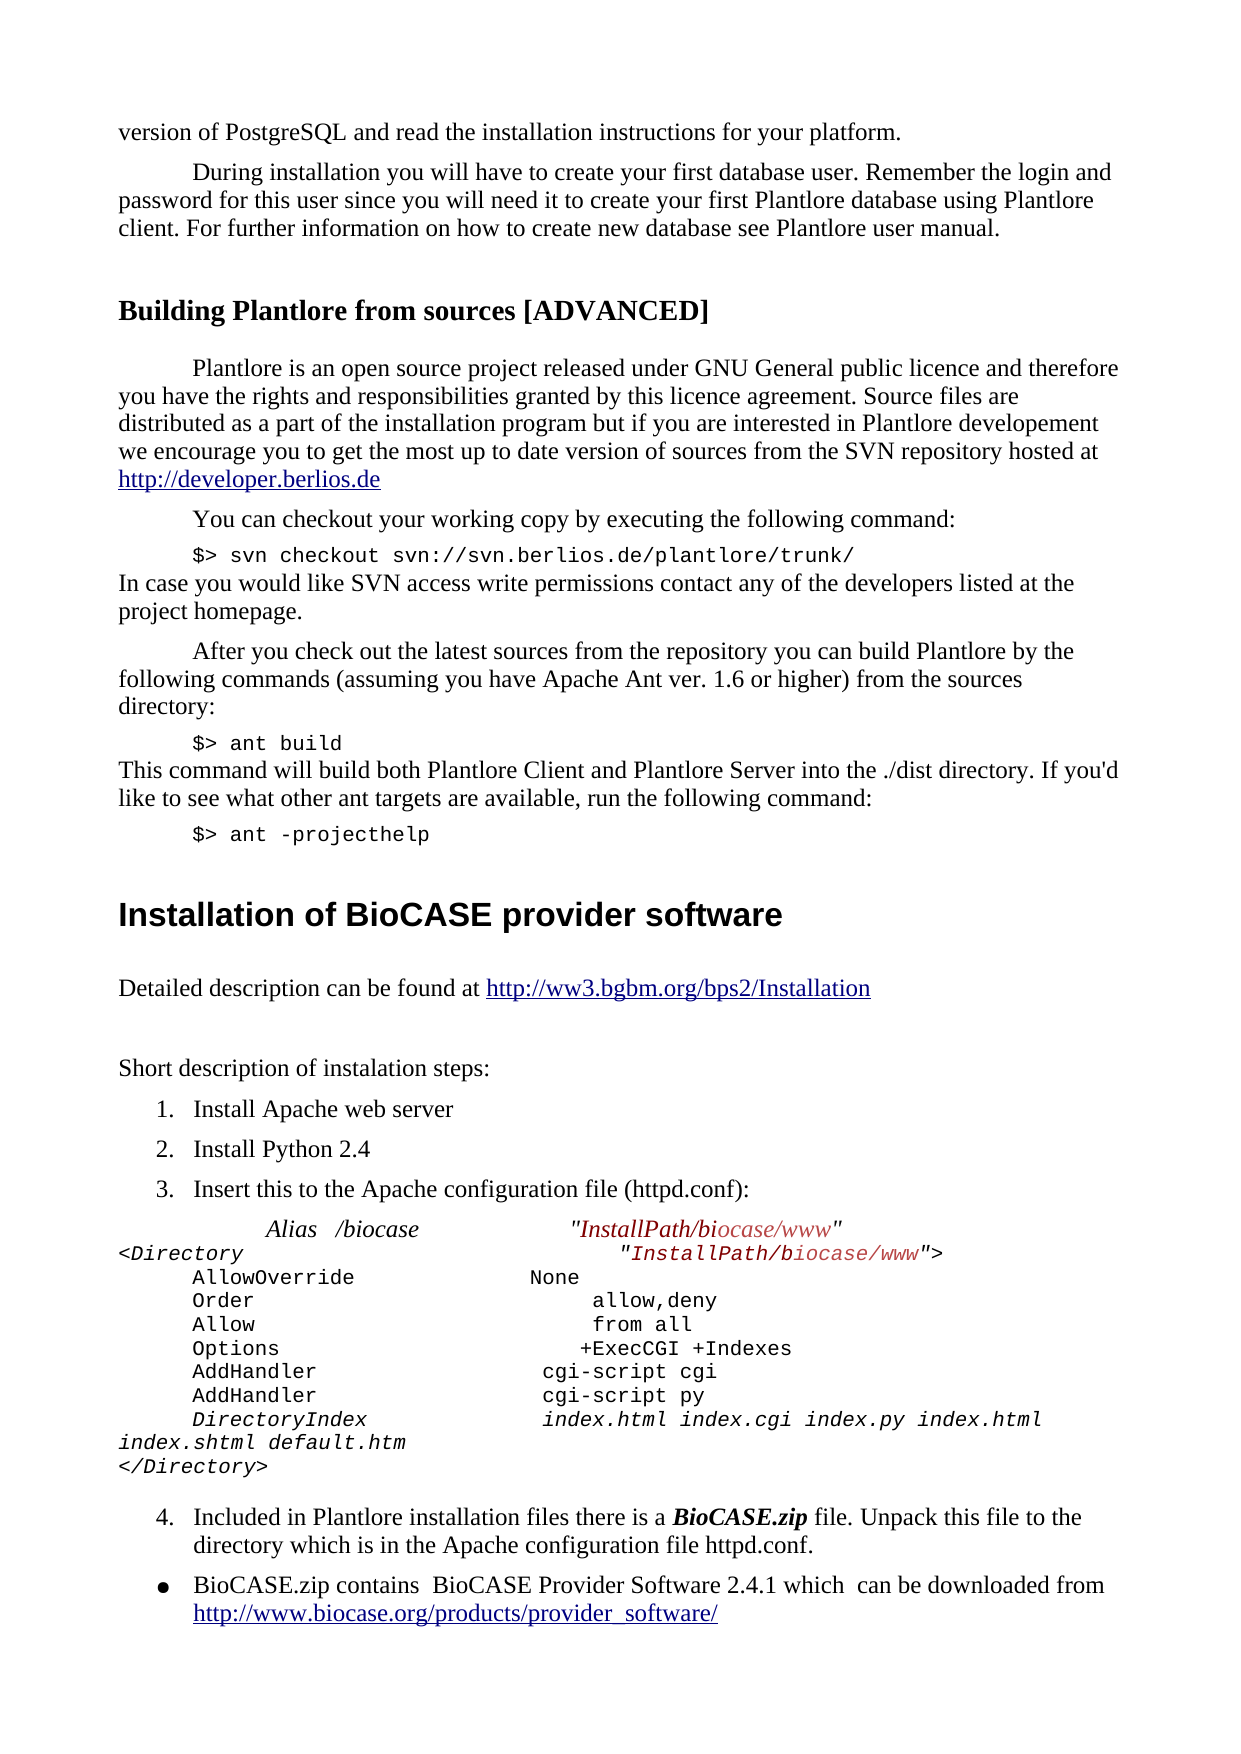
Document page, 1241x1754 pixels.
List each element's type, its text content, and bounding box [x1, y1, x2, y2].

list Install Python 2.4 [156, 1135, 1122, 1163]
text Alias /biocase "InstallPath/biocase/www" [118, 1215, 1122, 1243]
list Insert this to the Apache configuration file (httpd.conf): [156, 1175, 1122, 1203]
text After you check out the latest sources from the repository you can build Plantlore by the following commands (assuming you have Apache Ant ver. 1.6 or higher) from the sources directory: [118, 637, 1122, 720]
list Install Apache web server [156, 1095, 1122, 1122]
text Detailed description can be found at http://ww3.bgbm.org/bps2/Installation [118, 974, 1122, 1002]
list BioCASE.zip contains BioCASE Provider Software 2.4.1 which can be downloaded from http://www.biocase.org/products/provider_software/ [156, 1571, 1122, 1627]
text </Directory> [118, 1456, 1122, 1479]
text <Directory "InstallPath/biocase/www"> [118, 1243, 1122, 1267]
subtitle Installation of BioCASE provider software [118, 896, 1122, 934]
text During installation you will have to create your first database user. Remember the login and password for this user since you will need it to create your first Plantlore database using Plantlore client. For further information on how to create new database see Plantlore user manual. [118, 158, 1122, 241]
text Allow from all [118, 1314, 1122, 1338]
text In case you would like SVN access write permissions contact any of the developers listed at the project homepage. [118, 569, 1122, 624]
text DirectoryIndex index.html index.cgi index.py index.html index.shtml default.htm [118, 1409, 1122, 1456]
text Order allow,deny [118, 1290, 1122, 1314]
text $> ant build [118, 733, 1122, 756]
text $> svn checkout svn://svn.berlios.de/plantlore/trunk/ [118, 545, 1122, 569]
text version of PostgreSQL and read the installation instructions for your platform. [118, 118, 1122, 146]
text Plantlore is an open source project released under GNU General public licence and therefore you have the rights and responsibilities granted by this licence agreement. Source files are distributed as a part of the installation program but if you are interested in Plantlore developement we encourage you to get the most up to date version of sources from the SVN repository hosted at http://developer.berlios.de [118, 354, 1122, 493]
text Short description of instalation steps: [118, 1054, 1122, 1082]
list Included in Plantlore installation files there is a BioCASE.zip file. Unpack this file to the directory which is in the Apache configuration file httpd.conf. [156, 1503, 1122, 1559]
text This command will build both Plantlore Client and Plantlore Server into the ./dist directory. If you'd like to see what other ant targets are available, run the following command: [118, 756, 1122, 812]
subtitle Building Plantlore from sources [ADVANCED] [118, 294, 1122, 326]
text AddHandler cgi-script cgi [118, 1361, 1122, 1385]
text You can checkout your working copy by executing the following command: [118, 505, 1122, 533]
text AllowOverride None [118, 1267, 1122, 1290]
text AddHandler cgi-script py [118, 1385, 1122, 1409]
text Options +ExecCGI +Indexes [118, 1338, 1122, 1361]
text $> ant -projecthelp [118, 824, 1122, 848]
